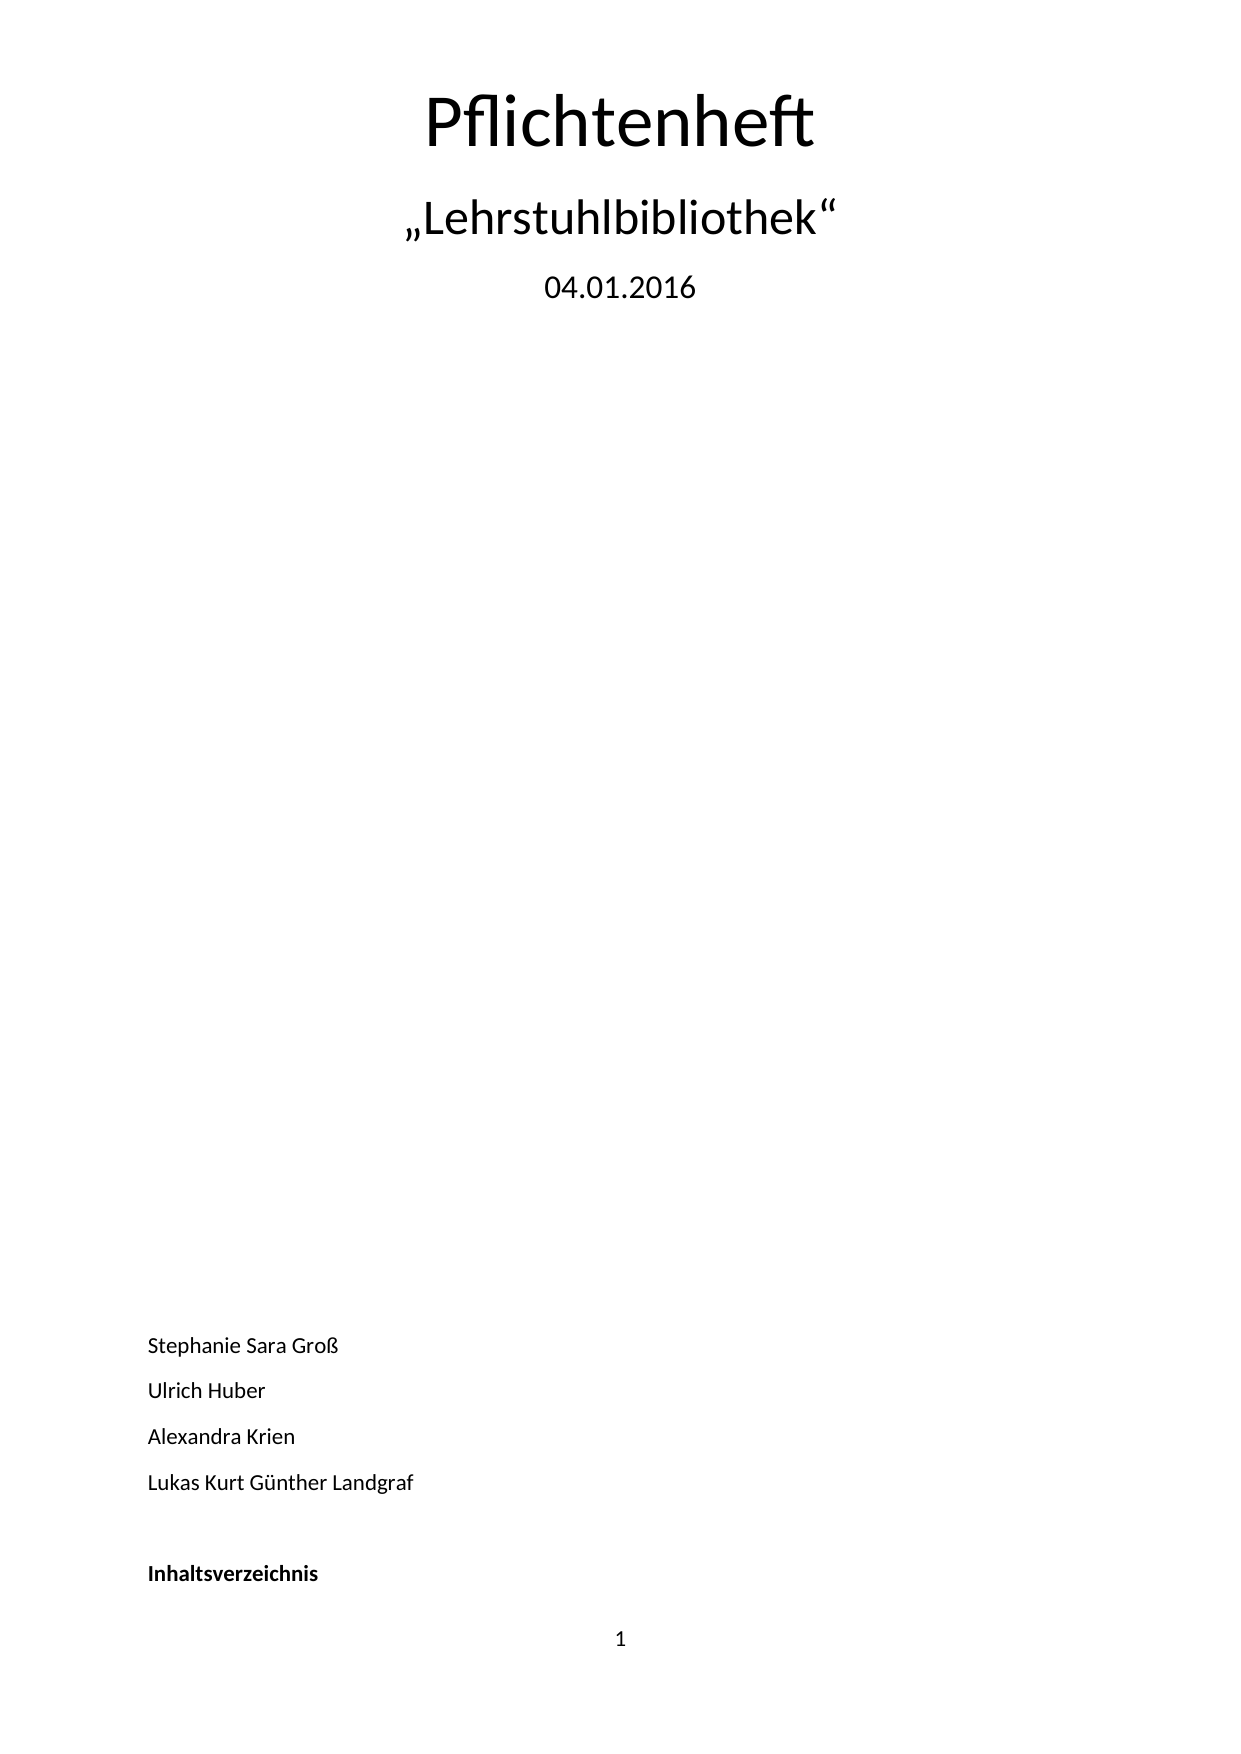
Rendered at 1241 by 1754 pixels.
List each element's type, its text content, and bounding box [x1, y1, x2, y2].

text Lukas Kurt Günther Landgraf [148, 1468, 1093, 1496]
text Alexandra Krien [148, 1422, 1093, 1450]
text Inhaltsverzeichnis [148, 1559, 1093, 1587]
text Pflichtenheft [148, 74, 1093, 165]
text Ulrich Huber [148, 1376, 1093, 1404]
text Stephanie Sara Groß [148, 1331, 1093, 1359]
text 04.01.2016 [148, 266, 1093, 306]
text „Lehrstuhlbibliothek“ [148, 186, 1093, 247]
